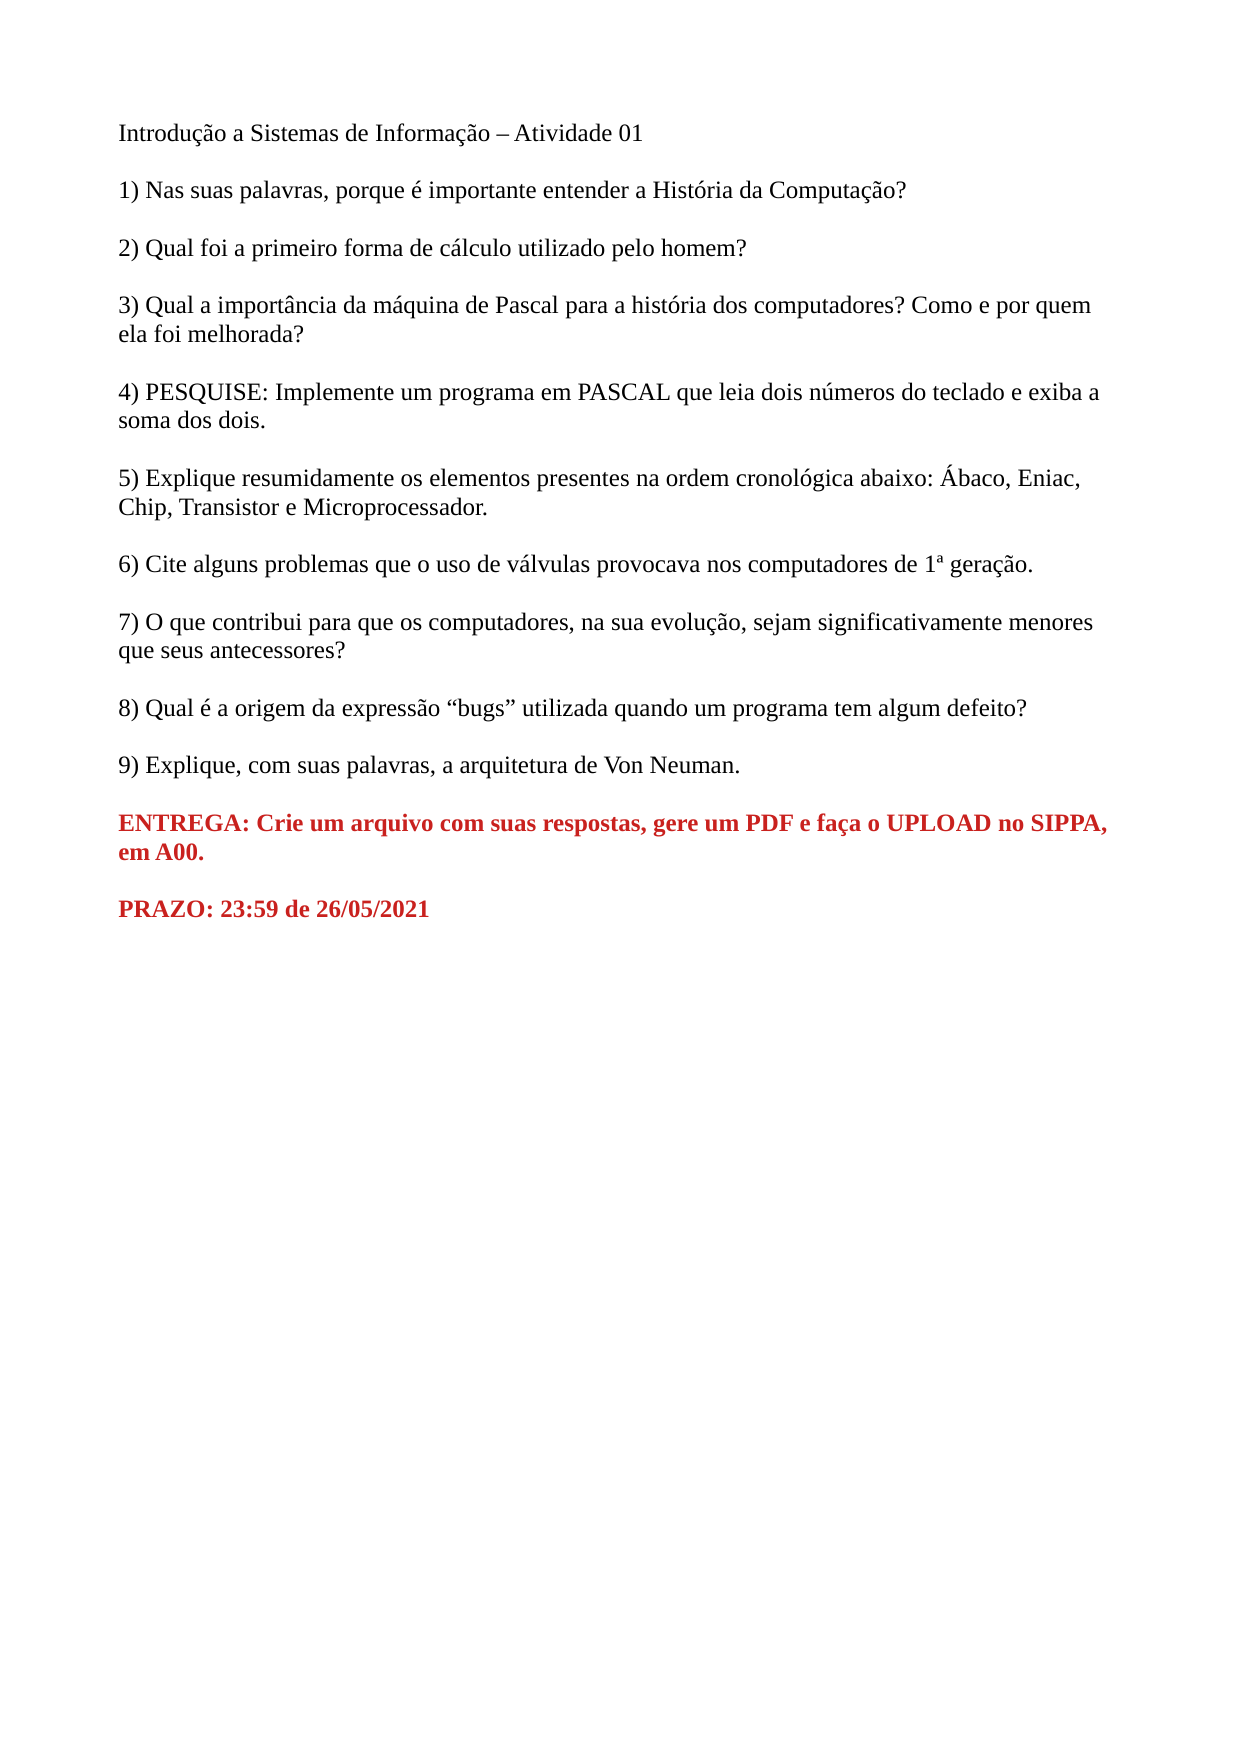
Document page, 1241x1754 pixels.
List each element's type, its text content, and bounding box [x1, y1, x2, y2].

text 8) Qual é a origem da expressão “bugs” utilizada quando um programa tem algum defeito? [118, 693, 1122, 722]
text 9) Explique, com suas palavras, a arquitetura de Von Neuman. [118, 751, 1122, 779]
text 4) PESQUISE: Implemente um programa em PASCAL que leia dois números do teclado e exiba a soma dos dois. [118, 377, 1122, 434]
text 7) O que contribui para que os computadores, na sua evolução, sejam significativamente menores que seus antecessores? [118, 607, 1122, 664]
text 6) Cite alguns problemas que o uso de válvulas provocava nos computadores de 1ª geração. [118, 549, 1122, 578]
text 5) Explique resumidamente os elementos presentes na ordem cronológica abaixo: Ábaco, Eniac, Chip, Transistor e Microprocessador. [118, 463, 1122, 521]
text Introdução a Sistemas de Informação – Atividade 01 [118, 118, 1122, 147]
text 2) Qual foi a primeiro forma de cálculo utilizado pelo homem? [118, 233, 1122, 262]
text 1) Nas suas palavras, porque é importante entender a História da Computação? [118, 176, 1122, 204]
text ENTREGA: Crie um arquivo com suas respostas, gere um PDF e faça o UPLOAD no SIPPA, em A00. [118, 808, 1122, 866]
text PRAZO: 23:59 de 26/05/2021 [118, 894, 1122, 923]
text 3) Qual a importância da máquina de Pascal para a história dos computadores? Como e por quem ela foi melhorada? [118, 291, 1122, 348]
